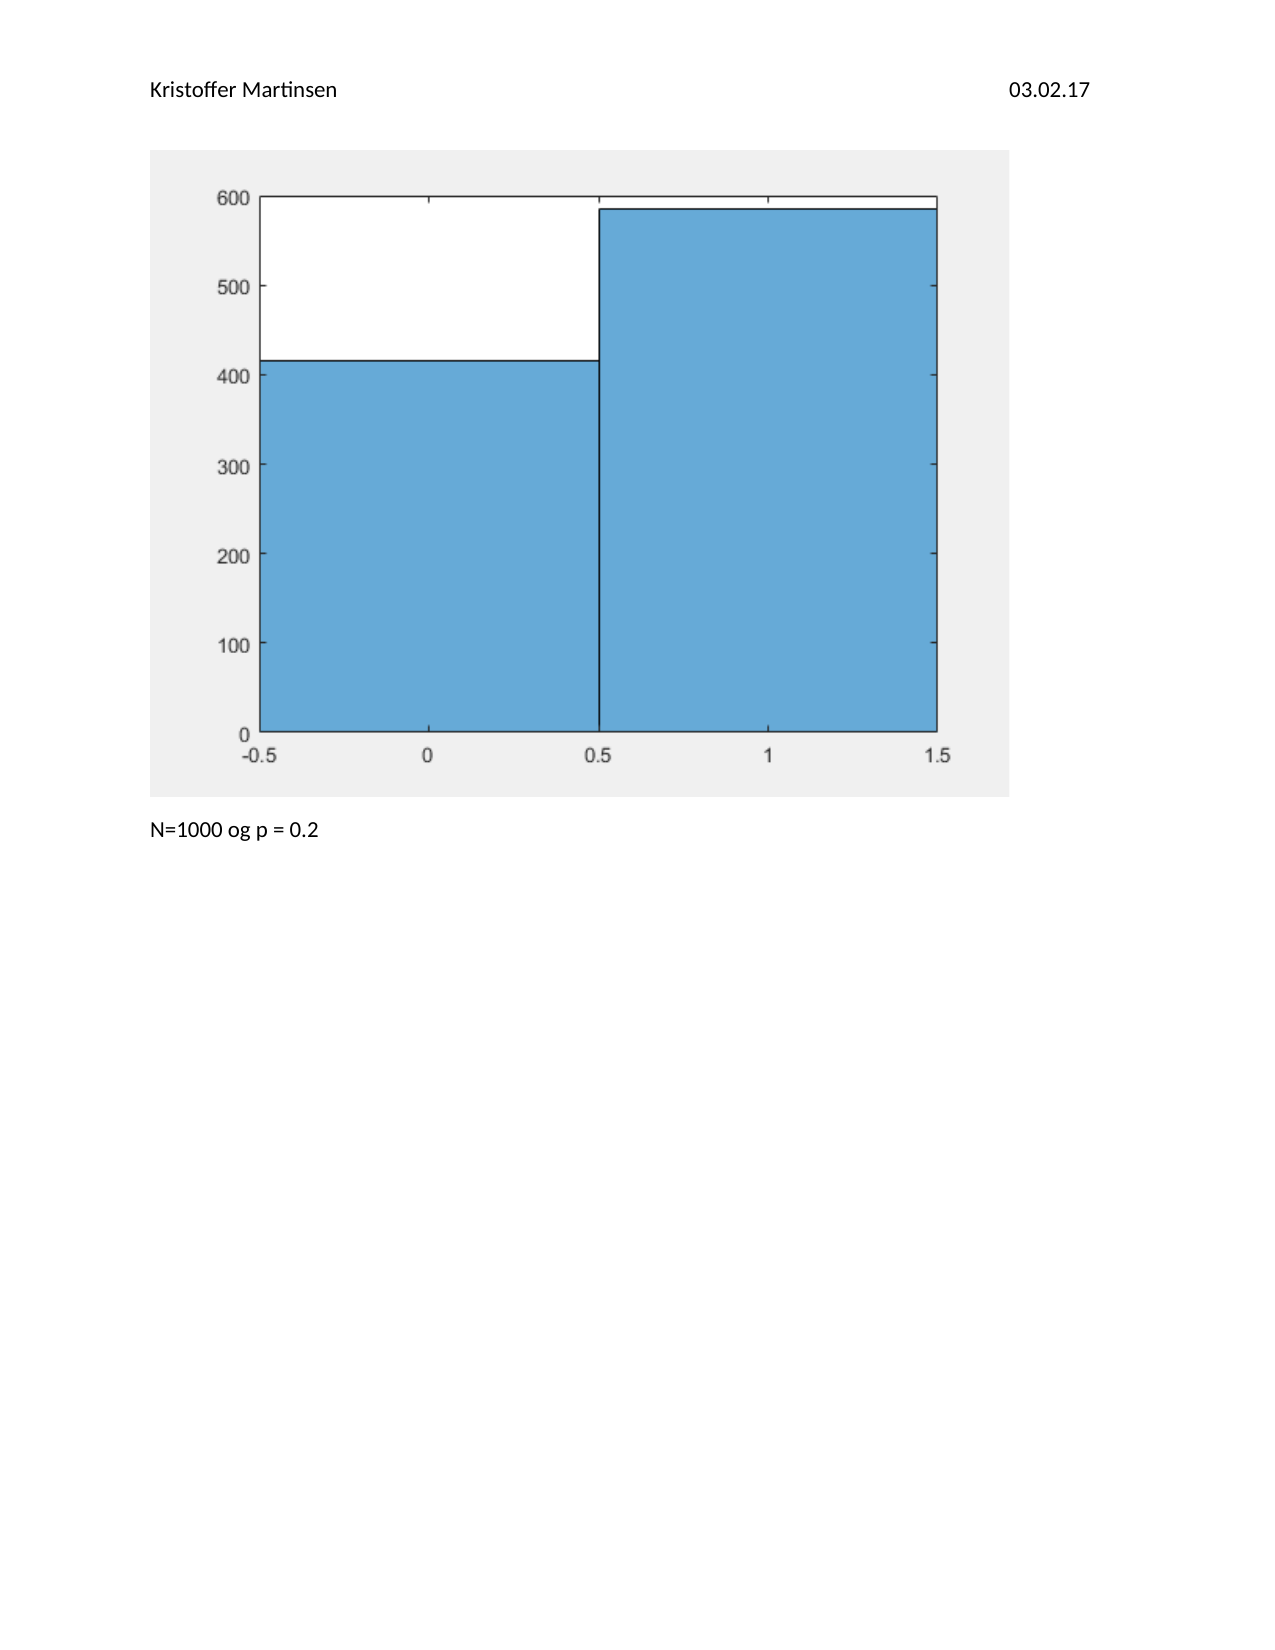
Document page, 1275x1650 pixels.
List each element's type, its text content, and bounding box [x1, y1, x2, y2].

text N=1000 og p = 0.2 [150, 815, 1125, 843]
